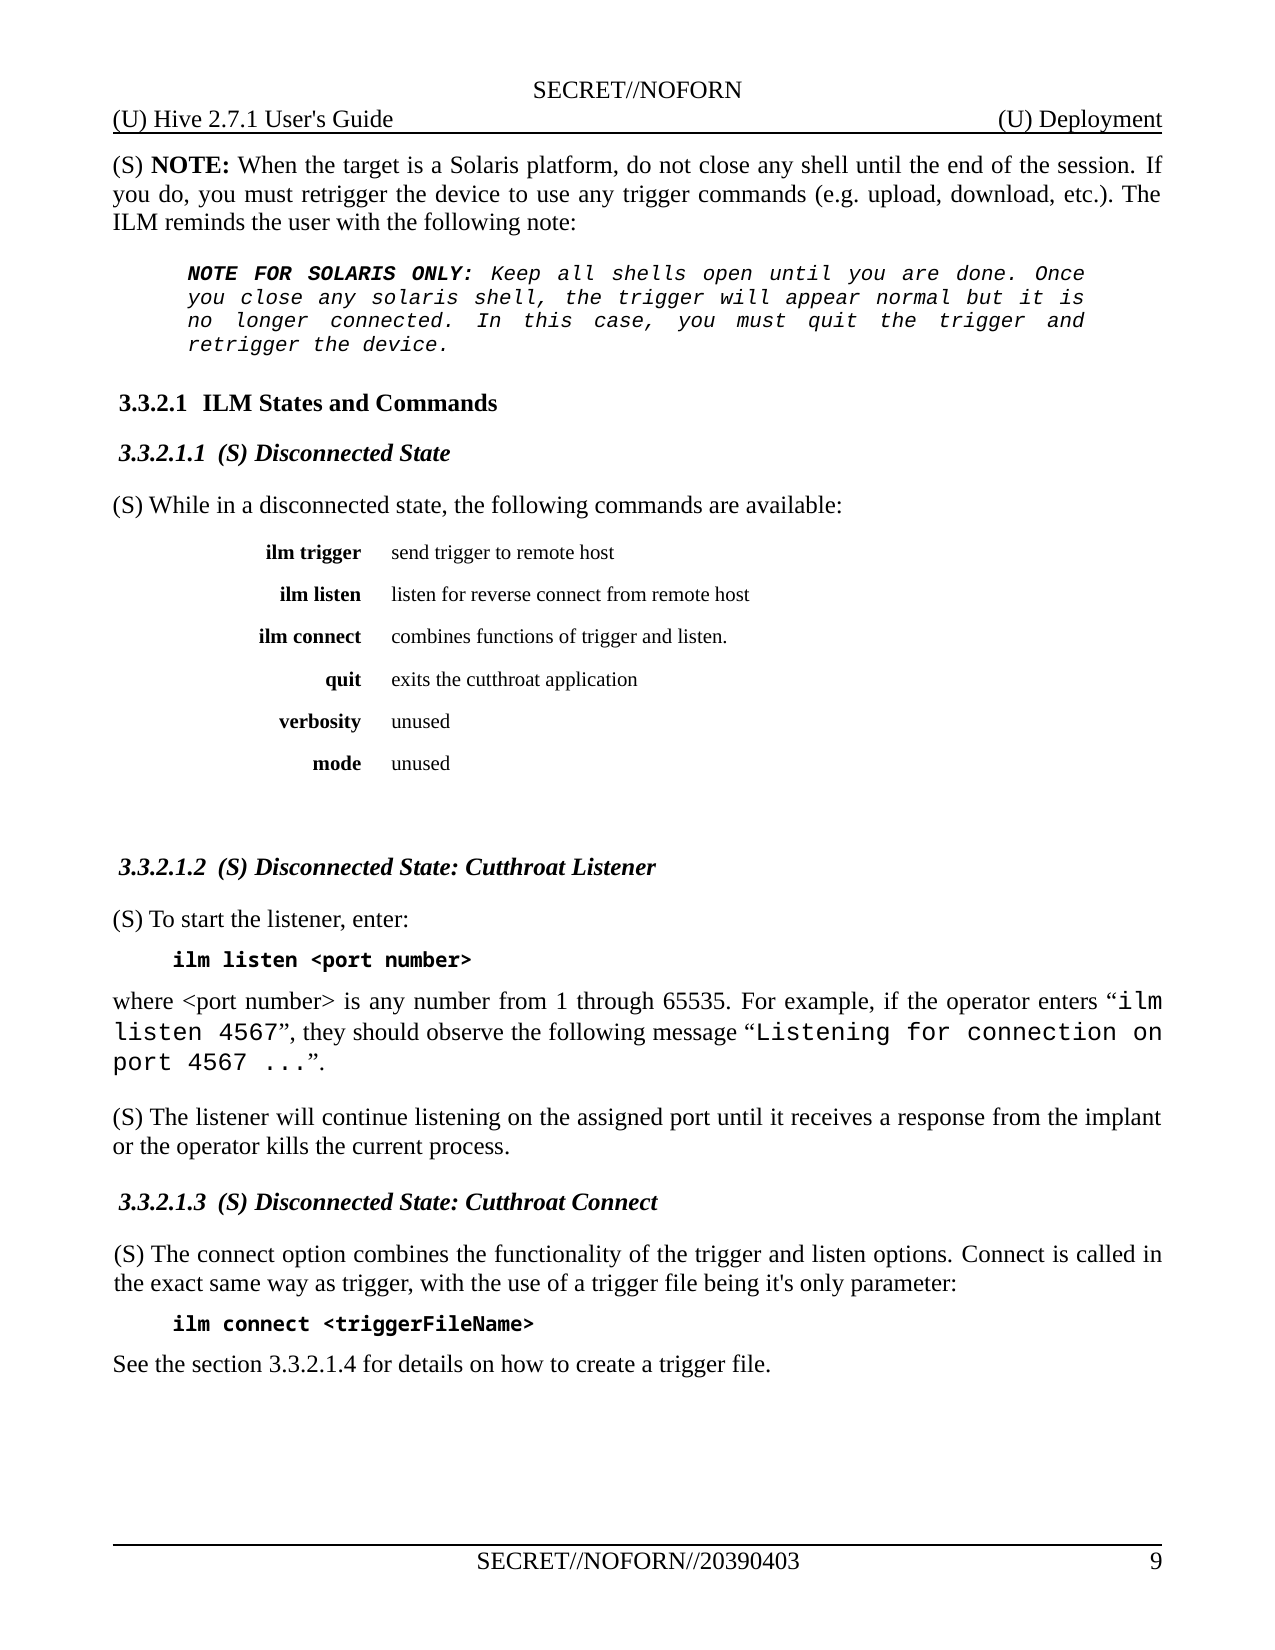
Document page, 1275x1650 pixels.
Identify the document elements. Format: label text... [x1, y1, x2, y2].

text See the section 3.3.2.1.4 for details on how to create a trigger file. [112, 1349, 1162, 1378]
subtitle ILM States and Commands [112, 388, 1162, 417]
text (S) While in a disconnected state, the following commands are available: [112, 490, 1162, 519]
subtitle (S) Disconnected State: Cutthroat Listener [112, 852, 1162, 881]
table_cell combines functions of trigger and listen. [376, 615, 1162, 658]
text ilm connect <triggerFileName> [142, 1309, 1132, 1337]
subtitle (S) Disconnected State [112, 438, 1162, 466]
text (S) NOTE: When the target is a Solaris platform, do not close any shell until the end of the session. If you do, you must retrigger the device to use any trigger commands (e.g. upload, download, etc.). The ILM reminds the user with the following note: [112, 150, 1162, 236]
table_cell unused [376, 700, 1162, 742]
table_cell quit [113, 658, 376, 700]
table_cell verbosity [113, 700, 376, 742]
text (S) To start the listener, enter: [112, 904, 1162, 933]
text where <port number> is any number from 1 through 65535. For example, if the operator enters “ilm listen 4567”, they should observe the following message “Listening for connection on port 4567 ...”. [112, 986, 1162, 1078]
subtitle (S) Disconnected State: Cutthroat Connect [112, 1187, 1162, 1215]
table_cell listen for reverse connect from remote host [376, 573, 1162, 615]
table_cell unused [376, 742, 1162, 784]
text NOTE FOR SOLARIS ONLY: Keep all shells open until you are done. Once you close any solaris shell, the trigger will appear normal but it is no longer connected. In this case, you must quit the trigger and retrigger the device. [187, 263, 1087, 358]
table_cell mode [113, 742, 376, 784]
text ilm listen <port number> [142, 945, 1132, 974]
table_header ilm trigger [113, 531, 376, 573]
table_header send trigger to remote host [376, 531, 1162, 573]
list (S) The connect option combines the functionality of the trigger and listen options. Connect is called in the exact same way as trigger, with the use of a trigger file being it's only parameter: [112, 1239, 1162, 1297]
table_cell ilm listen [113, 573, 376, 615]
table_cell exits the cutthroat application [376, 658, 1162, 700]
table_cell ilm connect [113, 615, 376, 658]
text (S) The listener will continue listening on the assigned port until it receives a response from the implant or the operator kills the current process. [112, 1102, 1162, 1160]
